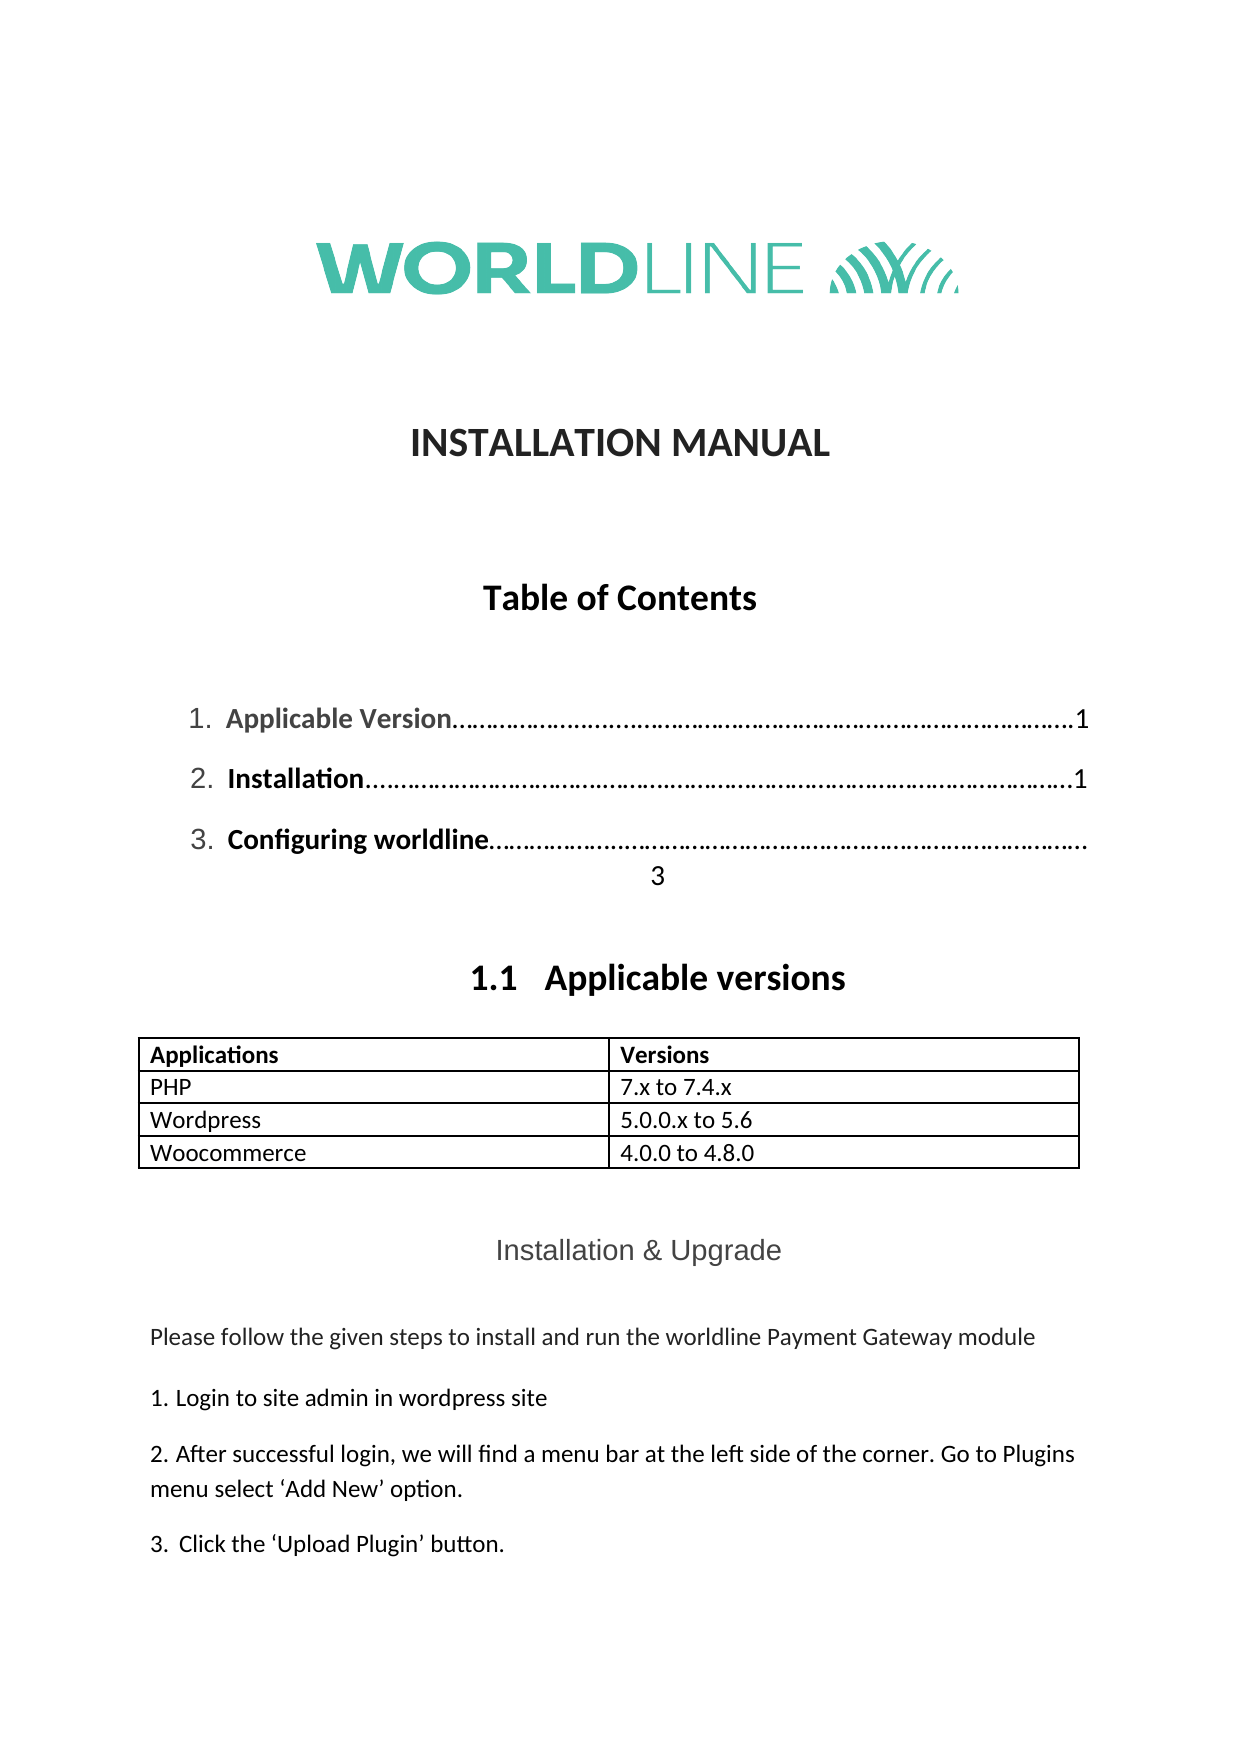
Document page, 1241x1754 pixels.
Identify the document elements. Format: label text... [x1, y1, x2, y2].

table_cell 7.x to 7.4.x [610, 1072, 1078, 1102]
table_cell 4.0.0 to 4.8.0 [610, 1137, 620, 1167]
table_header Versions [610, 1039, 1078, 1069]
text 2. After successful login, we will find a menu bar at the left side of the corner. Go to Plugins menu select ‘Add New’ option. [150, 1438, 1090, 1503]
text 1. Login to site admin in wordpress site [150, 1382, 1090, 1412]
picture [289, 221, 985, 315]
subtitle Installation....………………………….……….……………………………………………………1 [187, 761, 1090, 796]
subtitle Configuring worldline………………..……………………………………………………………3 [187, 821, 1090, 892]
subtitle Installation & Upgrade [187, 1233, 1090, 1267]
table_cell 4.0.0 to 4.8.0 [1068, 1137, 1078, 1167]
table_header Applications [140, 1039, 608, 1069]
table_cell Wordpress [140, 1104, 608, 1135]
subtitle Applicable versions [225, 954, 1090, 1000]
table_cell Woocommerce [140, 1137, 150, 1167]
table_cell PHP [140, 1072, 608, 1102]
text INSTALLATION MANUAL [150, 416, 1090, 467]
table_cell Woocommerce [598, 1137, 608, 1167]
text 3. Click the ‘Upload Plugin’ button. [150, 1529, 1090, 1559]
subtitle Table of Contents [150, 574, 1090, 619]
text Please follow the given steps to install and run the worldline Payment Gateway module [150, 1321, 1090, 1351]
table_cell 5.0.0.x to 5.6 [610, 1104, 1078, 1135]
subtitle Applicable Version………………..…....……………………………….……………………….1 [187, 700, 1090, 736]
